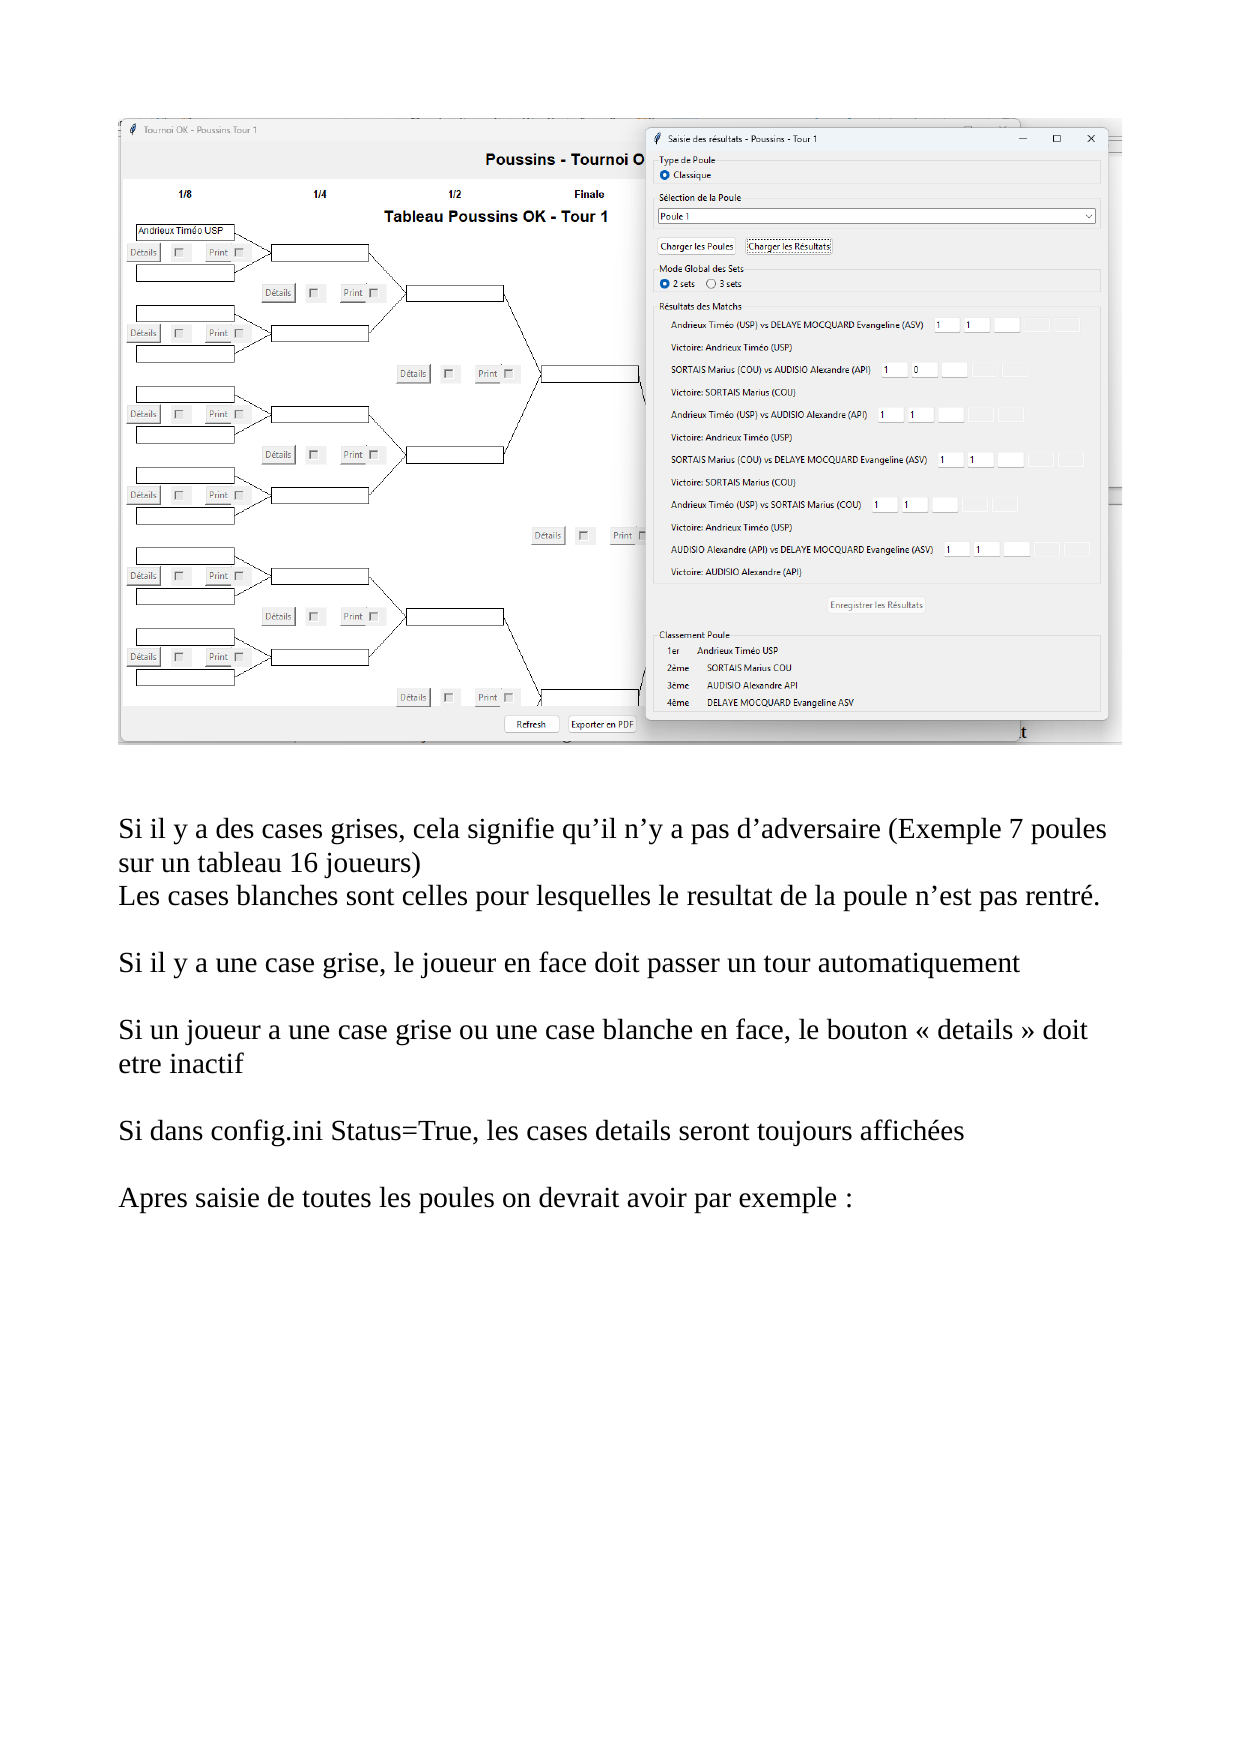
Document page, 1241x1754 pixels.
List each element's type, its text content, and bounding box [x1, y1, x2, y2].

picture [118, 118, 1123, 745]
text Les cases blanches sont celles pour lesquelles le resultat de la poule n’est pas rentré. [118, 878, 1122, 912]
text Si il y a des cases grises, cela signifie qu’il n’y a pas d’adversaire (Exemple 7 poules sur un tableau 16 joueurs) [118, 811, 1122, 878]
text Si il y a une case grise, le joueur en face doit passer un tour automatiquement [118, 945, 1122, 979]
text Si un joueur a une case grise ou une case blanche en face, le bouton « details » doit etre inactif [118, 1012, 1122, 1079]
text Apres saisie de toutes les poules on devrait avoir par exemple : [118, 1180, 1122, 1214]
text Si dans config.ini Status=True, les cases details seront toujours affichées [118, 1113, 1122, 1147]
